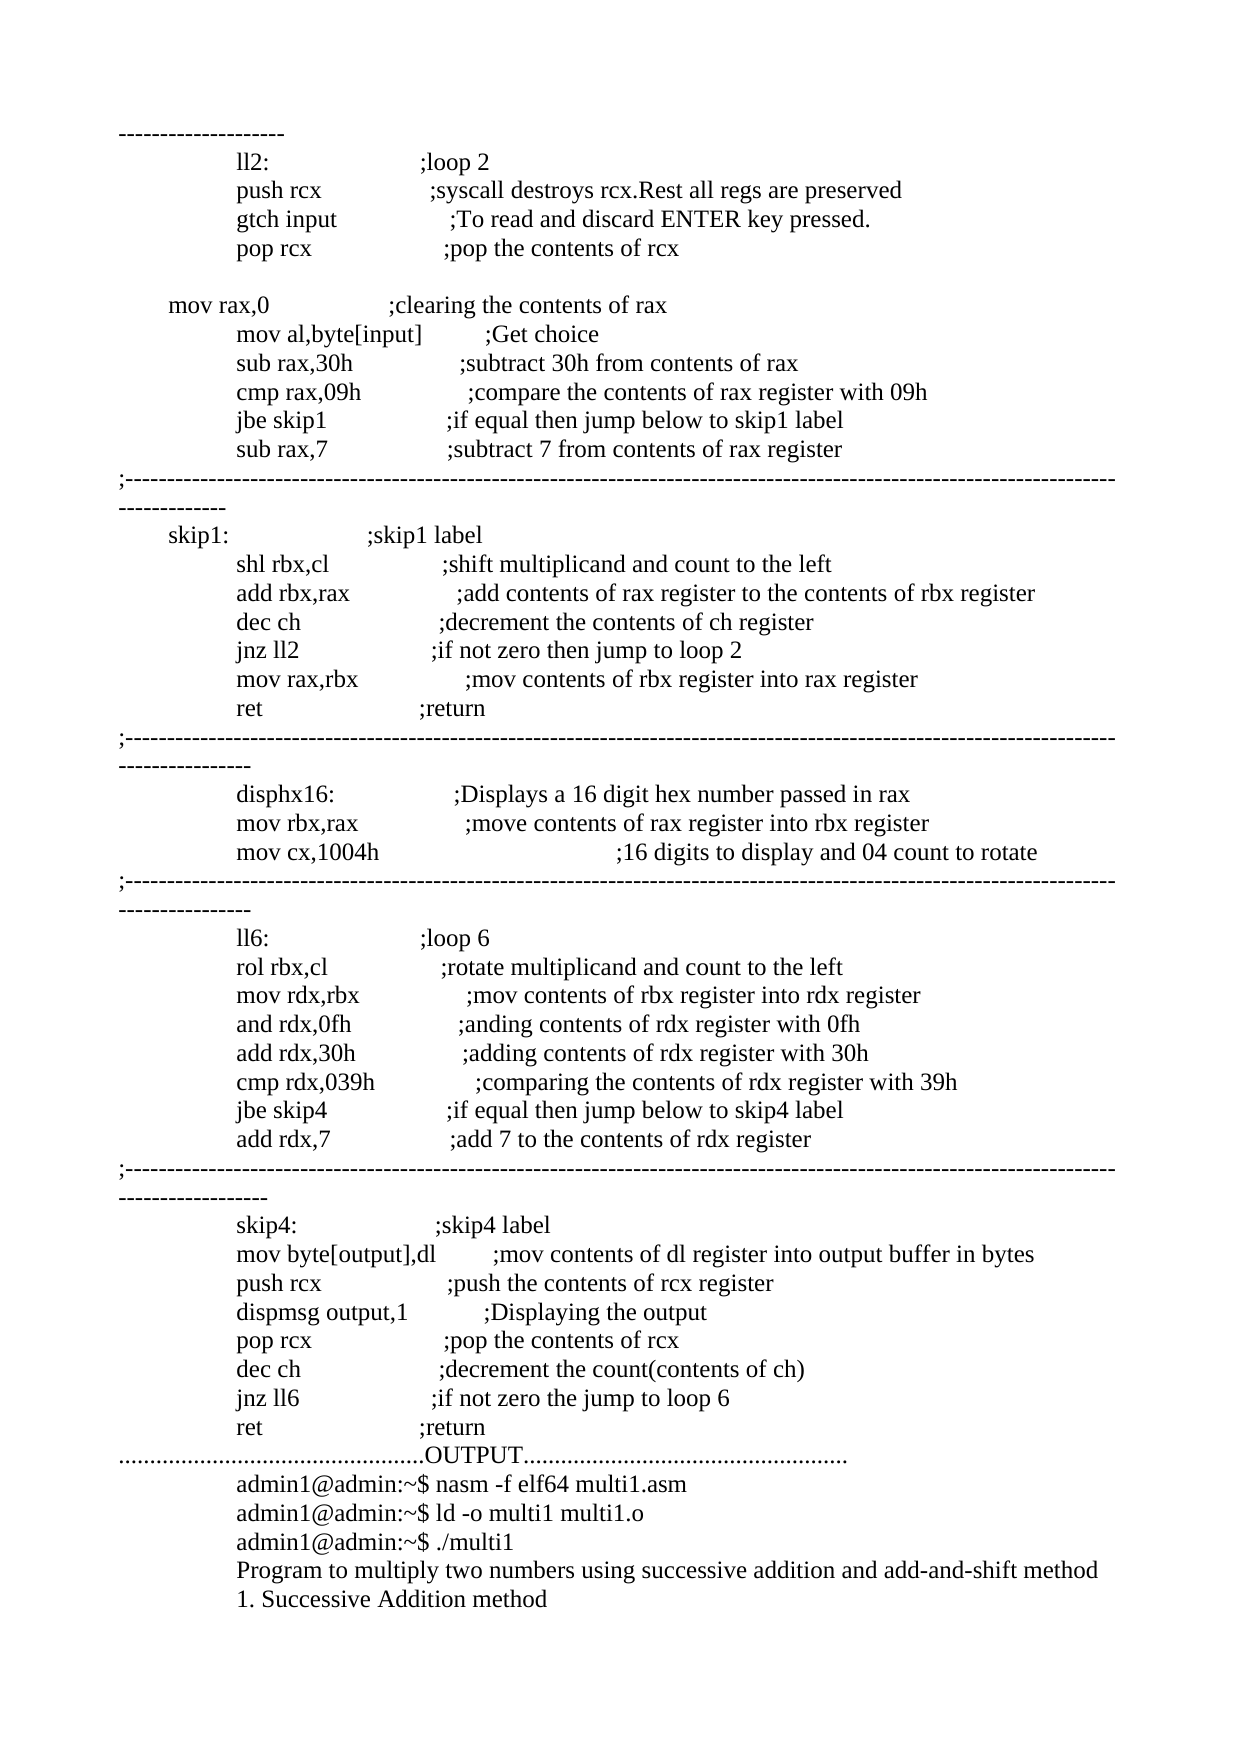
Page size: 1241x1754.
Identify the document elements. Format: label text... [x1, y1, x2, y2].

text jbe skip1 ;if equal then jump below to skip1 label [118, 406, 1122, 434]
text push rcx ;syscall destroys rcx.Rest all regs are preserved [118, 176, 1122, 204]
text add rdx,7 ;add 7 to the contents of rdx register [118, 1124, 1122, 1153]
text mov rax,rbx ;mov contents of rbx register into rax register [118, 664, 1122, 693]
text skip1: ;skip1 label [118, 521, 1122, 549]
text add rbx,rax ;add contents of rax register to the contents of rbx register [118, 578, 1122, 607]
text mov rax,0 ;clearing the contents of rax [118, 291, 1122, 319]
text ret ;return [118, 693, 1122, 722]
text jbe skip4 ;if equal then jump below to skip4 label [118, 1096, 1122, 1124]
text sub rax,30h ;subtract 30h from contents of rax [118, 348, 1122, 377]
text [118, 118, 1122, 147]
text mov byte[output],dl ;mov contents of dl register into output buffer in bytes [118, 1239, 1122, 1268]
text Program to multiply two numbers using successive addition and add-and-shift method [118, 1556, 1122, 1584]
text dec ch ;decrement the count(contents of ch) [118, 1354, 1122, 1383]
text cmp rax,09h ;compare the contents of rax register with 09h [118, 377, 1122, 406]
text mov cx,1004h ;16 digits to display and 04 count to rotate [118, 837, 1122, 866]
text ;--------------------------------------------------------------------------------------------------------------------------------------- [118, 722, 1122, 779]
text admin1@admin:~$ nasm -f elf64 multi1.asm [118, 1469, 1122, 1498]
text push rcx ;push the contents of rcx register [118, 1268, 1122, 1297]
text ll2: ;loop 2 [118, 147, 1122, 176]
text ll6: ;loop 6 [118, 923, 1122, 952]
text ;--------------------------------------------------------------------------------------------------------------------------------------- [118, 866, 1122, 923]
text mov rdx,rbx ;mov contents of rbx register into rdx register [118, 981, 1122, 1009]
text mov al,byte[input] ;Get choice [118, 319, 1122, 348]
text admin1@admin:~$ ld -o multi1 multi1.o [118, 1498, 1122, 1527]
text cmp rdx,039h ;comparing the contents of rdx register with 39h [118, 1067, 1122, 1096]
text dispmsg output,1 ;Displaying the output [118, 1297, 1122, 1326]
text rol rbx,cl ;rotate multiplicand and count to the left [118, 952, 1122, 981]
text gtch input ;To read and discard ENTER key pressed. [118, 204, 1122, 233]
text jnz ll6 ;if not zero the jump to loop 6 [118, 1383, 1122, 1412]
text ;----------------------------------------------------------------------------------------------------------------------------------------- [118, 1153, 1122, 1211]
text ;------------------------------------------------------------------------------------------------------------------------------------ [118, 463, 1122, 521]
text .................................................OUTPUT.................................................... [118, 1441, 1122, 1469]
text admin1@admin:~$ ./multi1 [118, 1527, 1122, 1556]
text dec ch ;decrement the contents of ch register [118, 607, 1122, 636]
text shl rbx,cl ;shift multiplicand and count to the left [118, 549, 1122, 578]
text and rdx,0fh ;anding contents of rdx register with 0fh [118, 1009, 1122, 1038]
text disphx16: ;Displays a 16 digit hex number passed in rax [118, 779, 1122, 808]
text sub rax,7 ;subtract 7 from contents of rax register [118, 434, 1122, 463]
text pop rcx ;pop the contents of rcx [118, 1326, 1122, 1354]
text jnz ll2 ;if not zero then jump to loop 2 [118, 636, 1122, 664]
text ret ;return [118, 1412, 1122, 1441]
text skip4: ;skip4 label [118, 1211, 1122, 1239]
text mov rbx,rax ;move contents of rax register into rbx register [118, 808, 1122, 837]
text pop rcx ;pop the contents of rcx [118, 233, 1122, 262]
text 1. Successive Addition method [118, 1584, 1122, 1613]
text add rdx,30h ;adding contents of rdx register with 30h [118, 1038, 1122, 1067]
